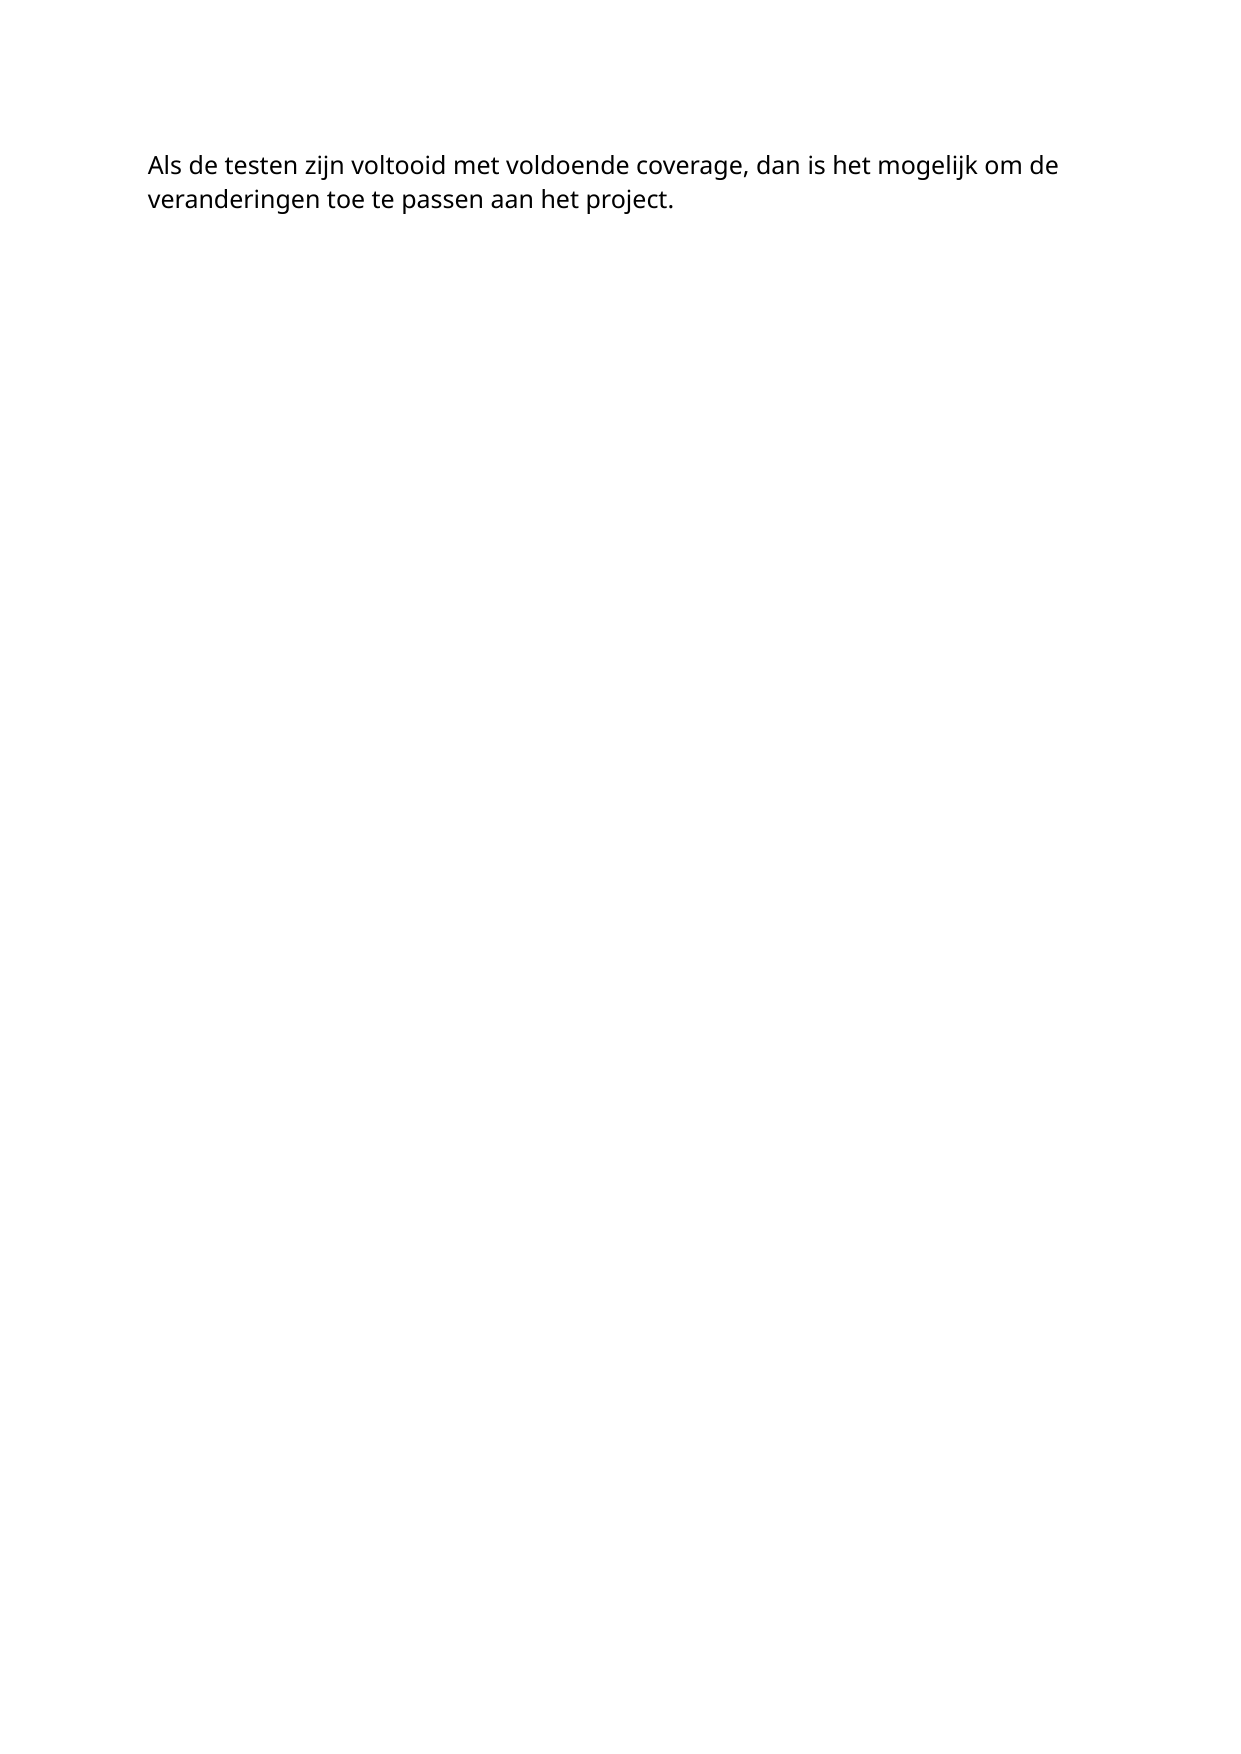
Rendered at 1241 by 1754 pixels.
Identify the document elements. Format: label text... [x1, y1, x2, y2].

text Als de testen zijn voltooid met voldoende coverage, dan is het mogelijk om de veranderingen toe te passen aan het project. [148, 148, 1093, 216]
